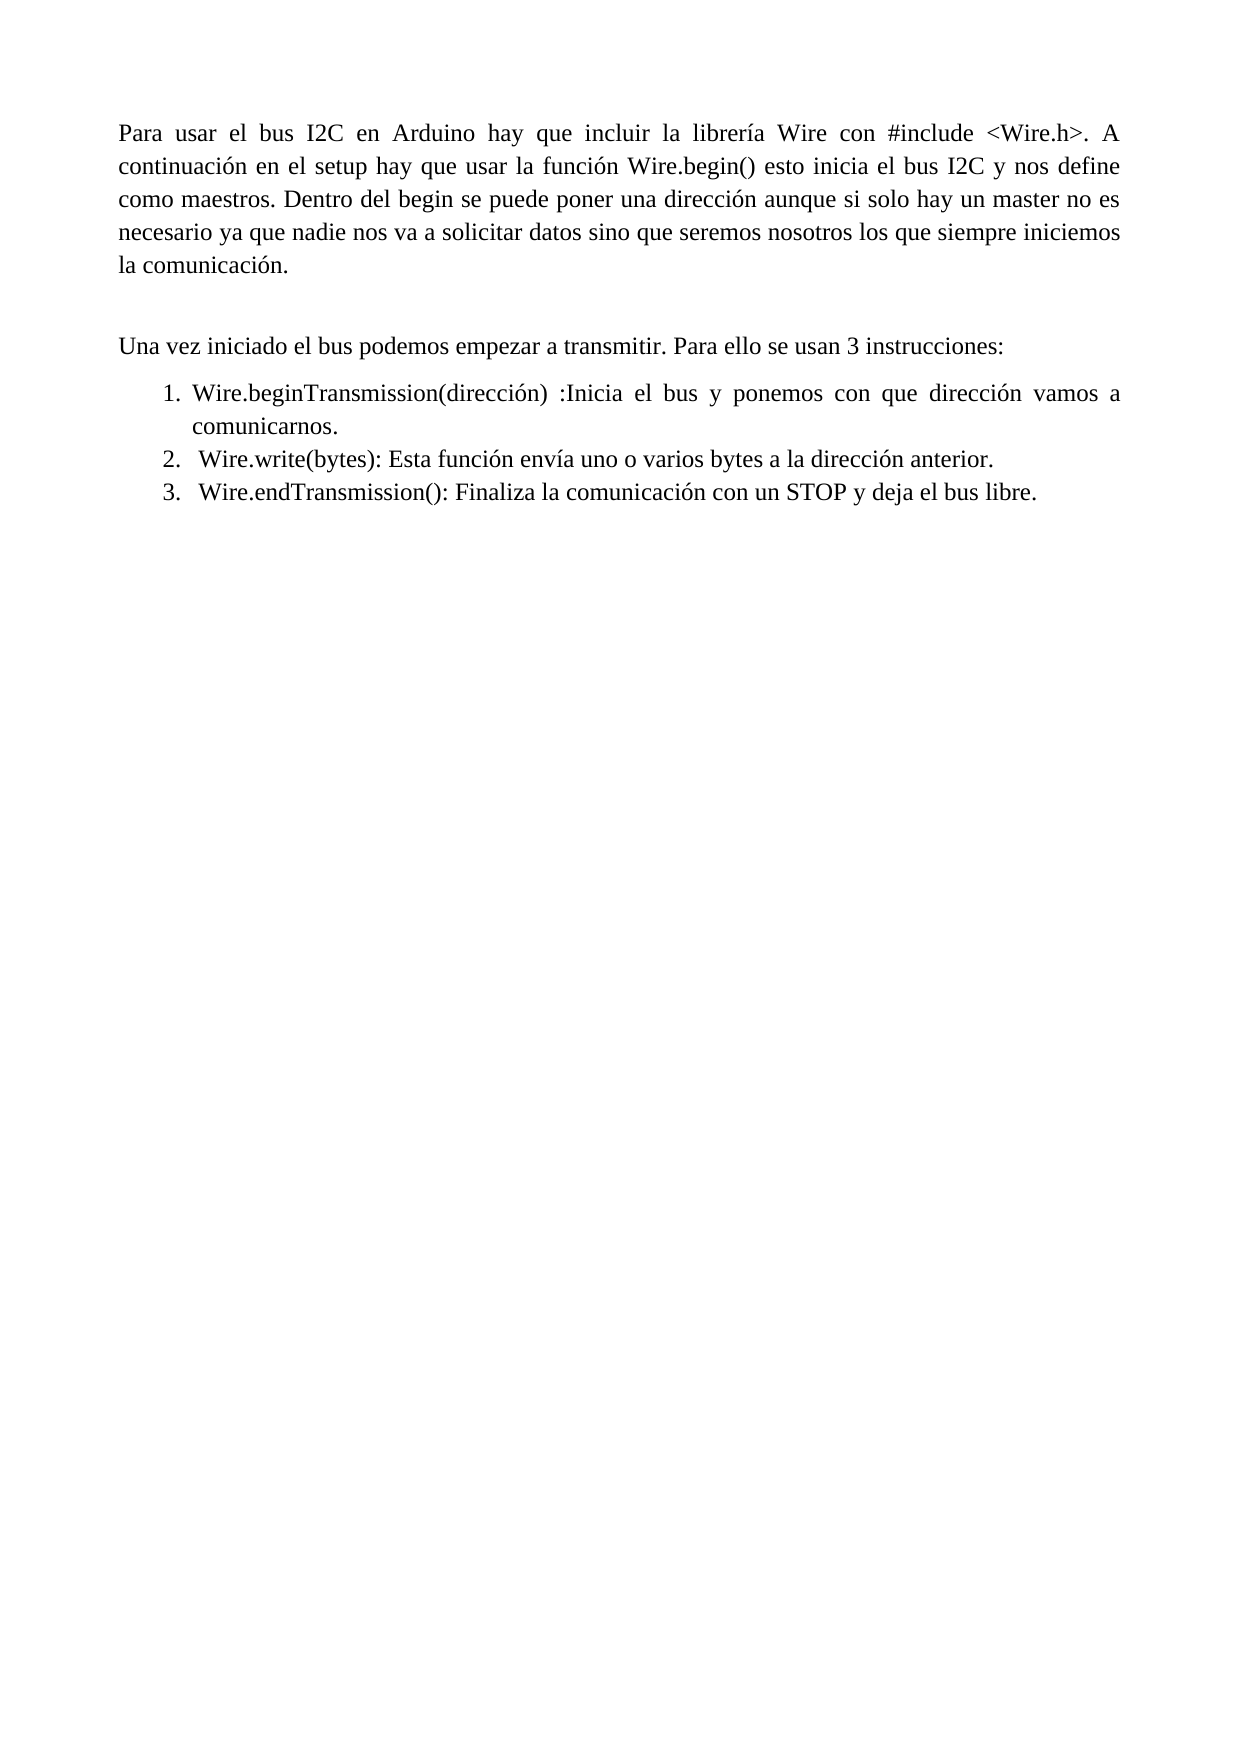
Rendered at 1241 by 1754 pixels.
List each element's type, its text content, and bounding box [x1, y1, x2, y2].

list Wire.write(bytes): Esta función envía uno o varios bytes a la dirección anterior. [162, 444, 1122, 473]
text Una vez iniciado el bus podemos empezar a transmitir. Para ello se usan 3 instrucciones: [118, 298, 1122, 359]
text Para usar el bus I2C en Arduino hay que incluir la librería Wire con #include <Wire.h>. A continuación en el setup hay que usar la función Wire.begin() esto inicia el bus I2C y nos define como maestros. Dentro del begin se puede poner una dirección aunque si solo hay un master no es necesario ya que nadie nos va a solicitar datos sino que seremos nosotros los que siempre iniciemos la comunicación. [118, 118, 1122, 279]
list Wire.beginTransmission(dirección) :Inicia el bus y ponemos con que dirección vamos a comunicarnos. [162, 378, 1122, 440]
list Wire.endTransmission(): Finaliza la comunicación con un STOP y deja el bus libre. [162, 477, 1122, 506]
